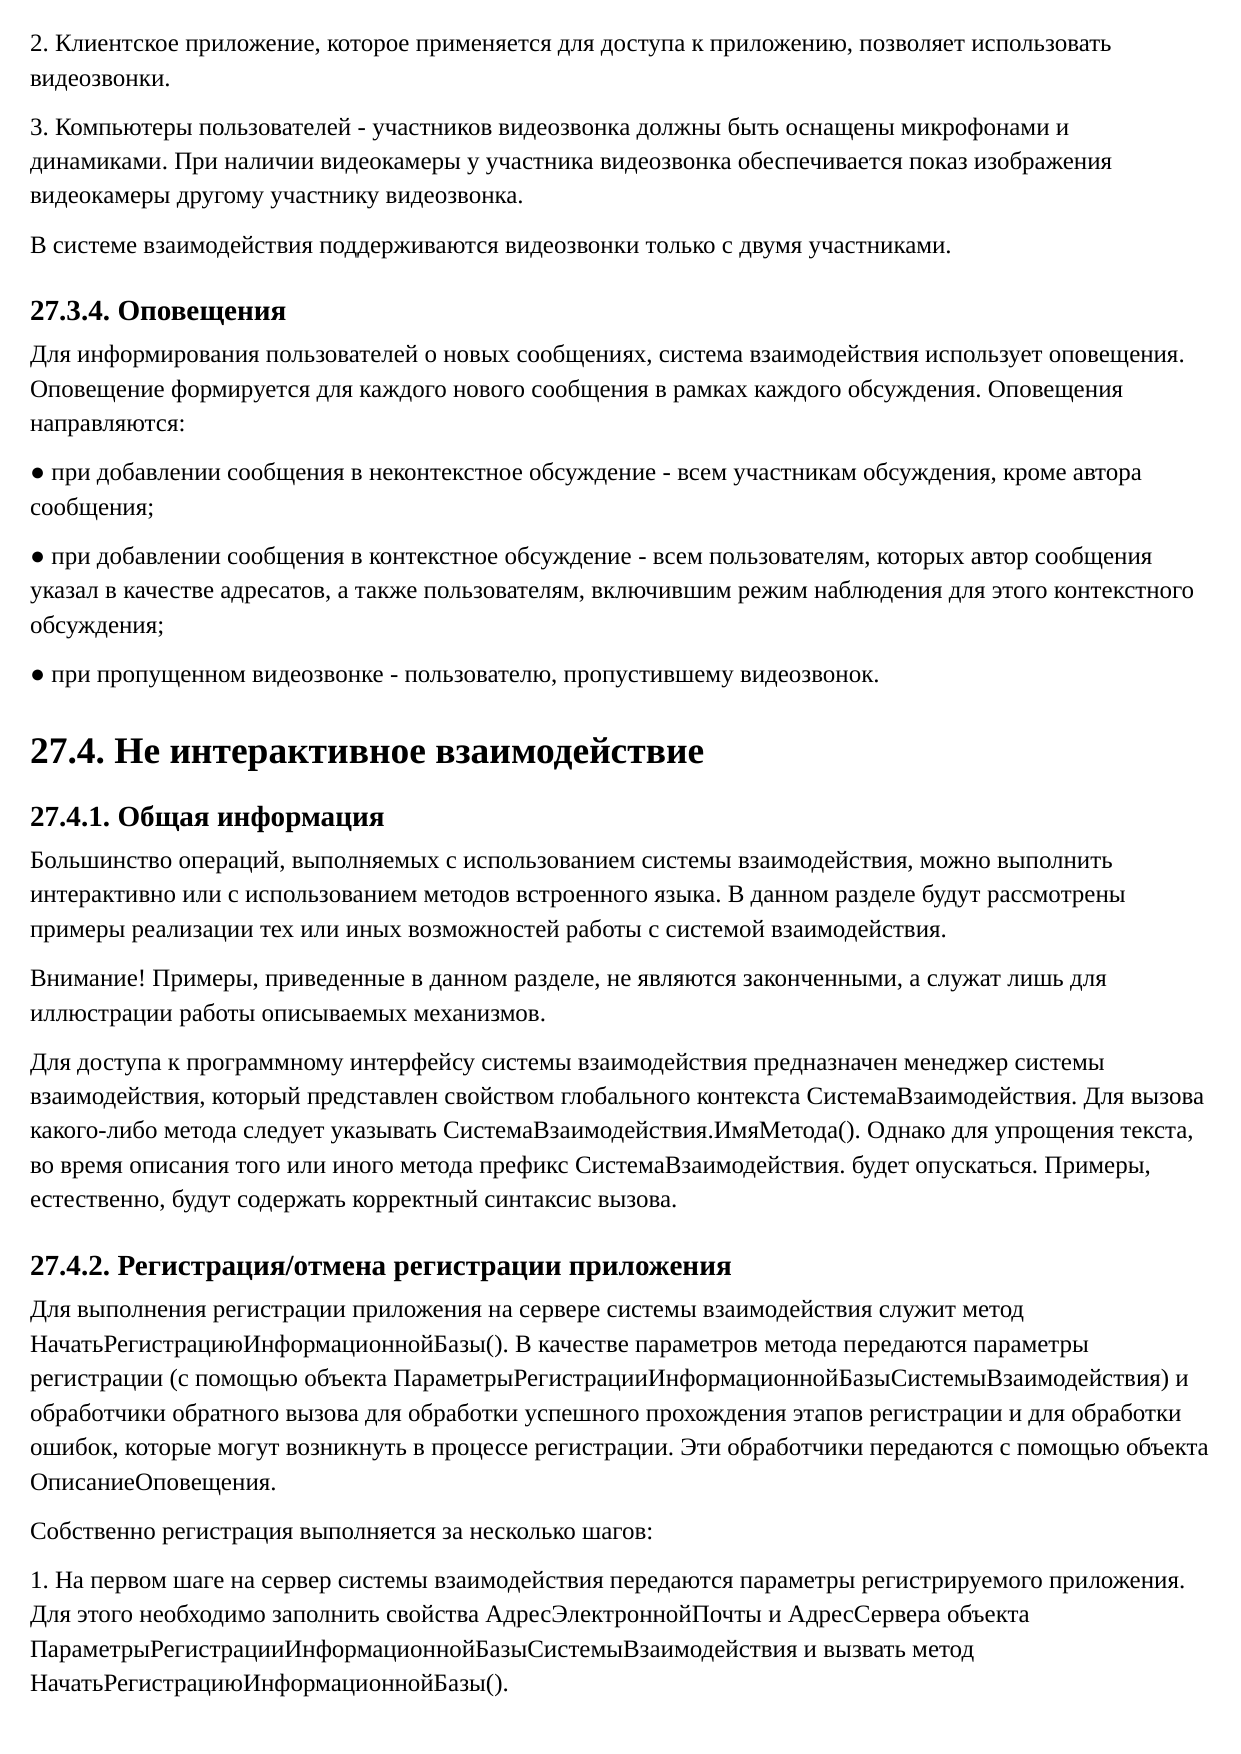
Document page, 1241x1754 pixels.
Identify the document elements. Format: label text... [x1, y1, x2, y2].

text Внимание! Примеры, приведенные в данном разделе, не являются законченными, а служат лишь для иллюстрации работы описываемых механизмов. [30, 963, 1211, 1026]
text Для доступа к программному интерфейсу системы взаимодействия предназначен менеджер системы взаимодействия, который представлен свойством глобального контекста СистемаВзаимодействия. Для вызова какого-либо метода следует указывать СистемаВзаимодействия.ИмяМетода(). Однако для упрощения текста, во время описания того или иного метода префикс СистемаВзаимодействия. будет опускаться. Примеры, естественно, будут содержать корректный синтаксис вызова. [30, 1047, 1211, 1213]
text ● при добавлении сообщения в контекстное обсуждение ‑ всем пользователям, которых автор сообщения указал в качестве адресатов, а также пользователям, включившим режим наблюдения для этого контекстного обсуждения; [30, 541, 1211, 639]
subtitle 27.4. Не интерактивное взаимодействие [30, 729, 1211, 772]
text Собственно регистрация выполняется за несколько шагов: [30, 1516, 1211, 1544]
text ● при пропущенном видеозвонке ‑ пользователю, пропустившему видеозвонок. [30, 659, 1211, 688]
subtitle 27.4.1. Общая информация [30, 799, 1211, 833]
text В системе взаимодействия поддерживаются видеозвонки только с двумя участниками. [30, 230, 1211, 258]
text 2. Клиентское приложение, которое применяется для доступа к приложению, позволяет использовать видеозвонки. [30, 28, 1211, 91]
text 3. Компьютеры пользователей ‑ участников видеозвонка должны быть оснащены микрофонами и динамиками. При наличии видеокамеры у участника видеозвонка обеспечивается показ изображения видеокамеры другому участнику видеозвонка. [30, 112, 1211, 209]
text Для информирования пользователей о новых сообщениях, система взаимодействия использует оповещения. Оповещение формируется для каждого нового сообщения в рамках каждого обсуждения. Оповещения направляются: [30, 339, 1211, 437]
subtitle 27.4.2. Регистрация/отмена регистрации приложения [30, 1248, 1211, 1282]
text ● при добавлении сообщения в неконтекстное обсуждение ‑ всем участникам обсуждения, кроме автора сообщения; [30, 457, 1211, 521]
text 1. На первом шаге на сервер системы взаимодействия передаются параметры регистрируемого приложения. Для этого необходимо заполнить свойства АдресЭлектроннойПочты и АдресСервера объекта ПараметрыРегистрацииИнформационнойБазыСистемыВзаимодействия и вызвать метод НачатьРегистрациюИнформационнойБазы(). [30, 1565, 1211, 1697]
subtitle 27.3.4. Оповещения [30, 293, 1211, 327]
text Большинство операций, выполняемых с использованием системы взаимодействия, можно выполнить интерактивно или с использованием методов встроенного языка. В данном разделе будут рассмотрены примеры реализации тех или иных возможностей работы с системой взаимодействия. [30, 845, 1211, 943]
text Для выполнения регистрации приложения на сервере системы взаимодействия служит метод НачатьРегистрациюИнформационнойБазы(). В качестве параметров метода передаются параметры регистрации (с помощью объекта ПараметрыРегистрацииИнформационнойБазыСистемыВзаимодействия) и обработчики обратного вызова для обработки успешного прохождения этапов регистрации и для обработки ошибок, которые могут возникнуть в процессе регистрации. Эти обработчики передаются с помощью объекта ОписаниеОповещения. [30, 1294, 1211, 1495]
